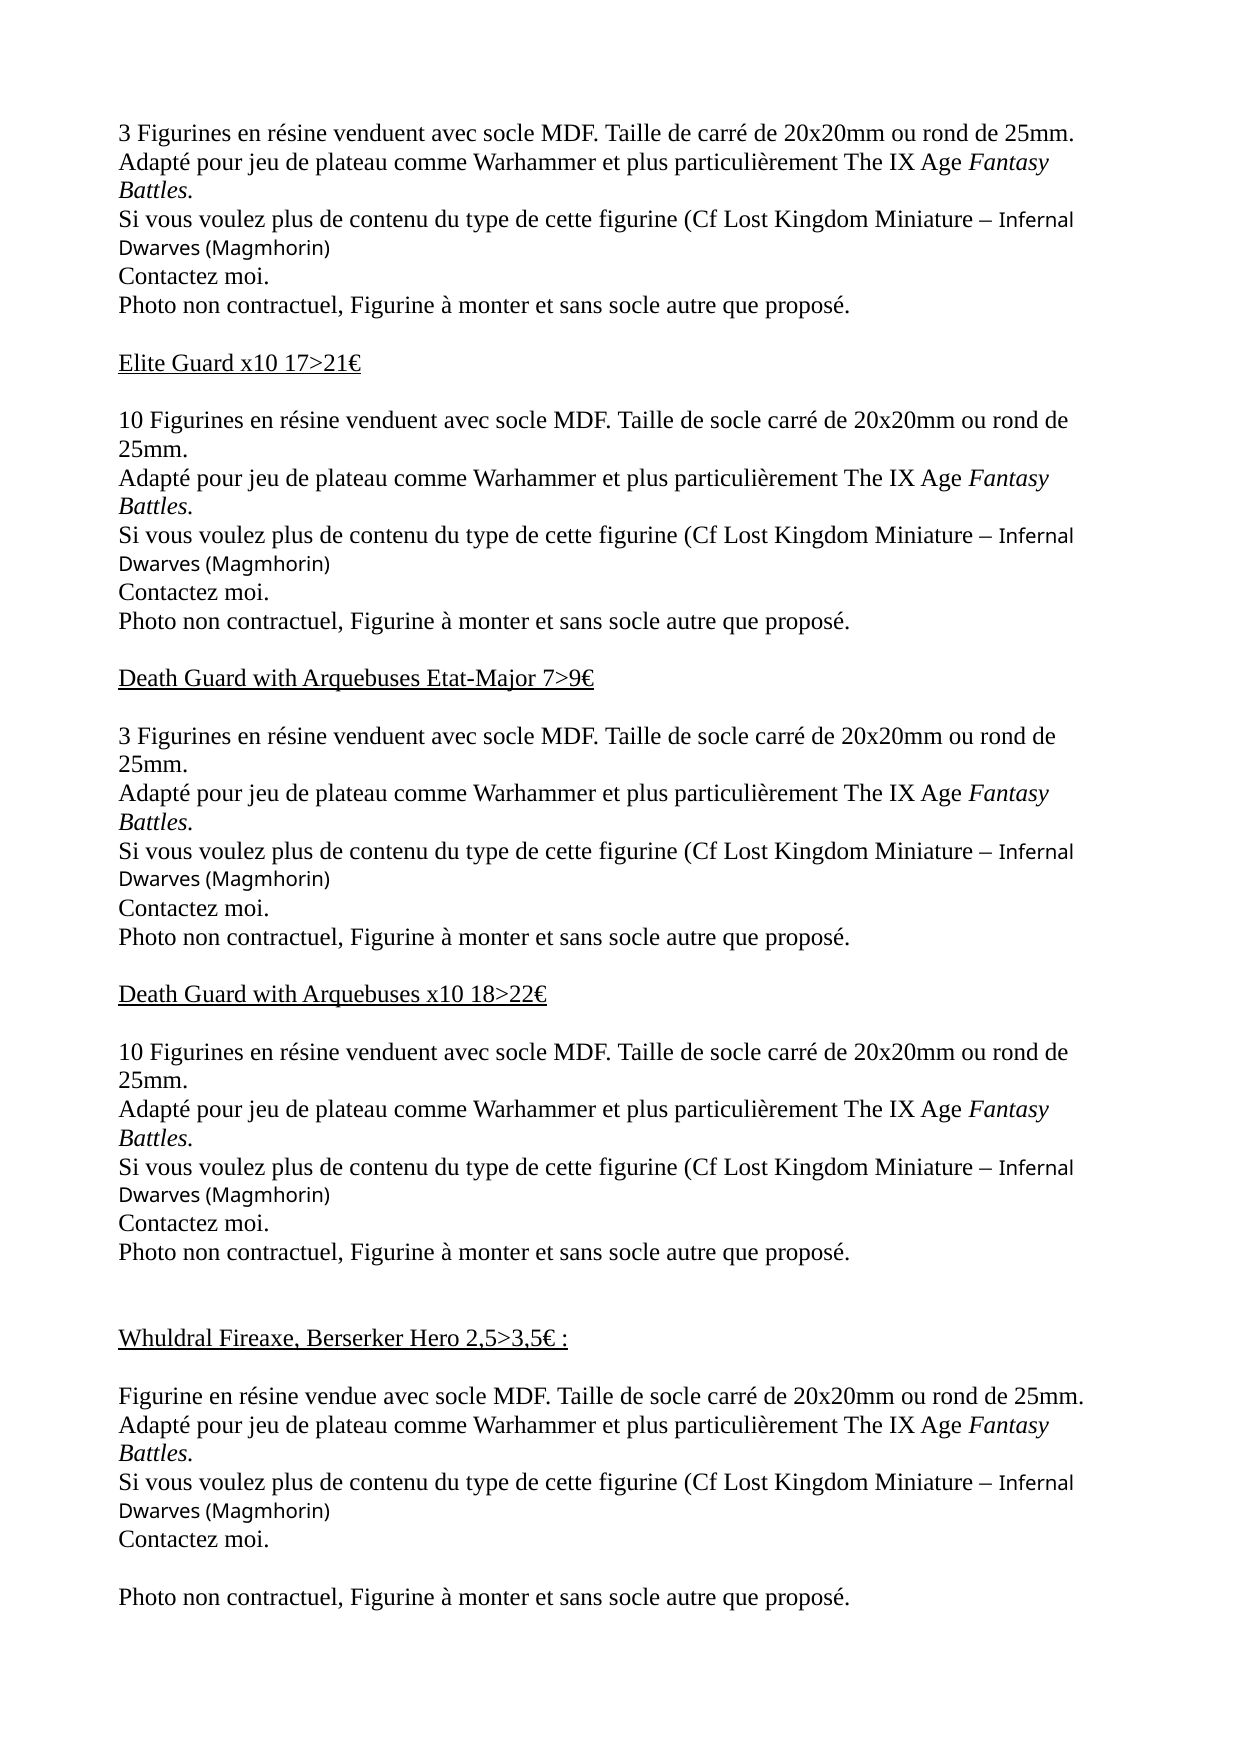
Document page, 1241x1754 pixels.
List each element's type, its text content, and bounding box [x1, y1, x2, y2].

text Whuldral Fireaxe, Berserker Hero 2,5>3,5€ : [118, 1323, 1122, 1352]
text Elite Guard x10 17>21€ [118, 348, 1122, 376]
text Death Guard with Arquebuses x10 18>22€ [118, 979, 1122, 1008]
text Photo non contractuel, Figurine à monter et sans socle autre que proposé. [118, 606, 1122, 634]
text Death Guard with Arquebuses Etat-Major 7>9€ [118, 663, 1122, 692]
text Photo non contractuel, Figurine à monter et sans socle autre que proposé. [118, 1237, 1122, 1266]
text Photo non contractuel, Figurine à monter et sans socle autre que proposé. [118, 1582, 1122, 1611]
text Contactez moi. [118, 1524, 1122, 1553]
text Figurine en résine vendue avec socle MDF. Taille de socle carré de 20x20mm ou rond de 25mm. Adapté pour jeu de plateau comme Warhammer et plus particulièrement The IX Age Fantasy Battles. Si vous voulez plus de contenu du type de cette figurine (Cf Lost Kingdom Miniature – Infernal Dwarves (Magmhorin) [118, 1381, 1122, 1524]
text Photo non contractuel, Figurine à monter et sans socle autre que proposé. [118, 290, 1122, 319]
text Photo non contractuel, Figurine à monter et sans socle autre que proposé. [118, 922, 1122, 950]
text 10 Figurines en résine venduent avec socle MDF. Taille de socle carré de 20x20mm ou rond de 25mm. Adapté pour jeu de plateau comme Warhammer et plus particulièrement The IX Age Fantasy Battles. Si vous voulez plus de contenu du type de cette figurine (Cf Lost Kingdom Miniature – Infernal Dwarves (Magmhorin) [118, 405, 1122, 577]
text Contactez moi. [118, 1208, 1122, 1237]
text 10 Figurines en résine venduent avec socle MDF. Taille de socle carré de 20x20mm ou rond de 25mm. Adapté pour jeu de plateau comme Warhammer et plus particulièrement The IX Age Fantasy Battles. Si vous voulez plus de contenu du type de cette figurine (Cf Lost Kingdom Miniature – Infernal Dwarves (Magmhorin) [118, 1037, 1122, 1208]
text Contactez moi. [118, 577, 1122, 606]
text 3 Figurines en résine venduent avec socle MDF. Taille de socle carré de 20x20mm ou rond de 25mm. Adapté pour jeu de plateau comme Warhammer et plus particulièrement The IX Age Fantasy Battles. Si vous voulez plus de contenu du type de cette figurine (Cf Lost Kingdom Miniature – Infernal Dwarves (Magmhorin) [118, 721, 1122, 893]
text Contactez moi. [118, 893, 1122, 922]
text 3 Figurines en résine venduent avec socle MDF. Taille de carré de 20x20mm ou rond de 25mm. Adapté pour jeu de plateau comme Warhammer et plus particulièrement The IX Age Fantasy Battles. Si vous voulez plus de contenu du type de cette figurine (Cf Lost Kingdom Miniature – Infernal Dwarves (Magmhorin) [118, 118, 1122, 261]
text Contactez moi. [118, 261, 1122, 290]
